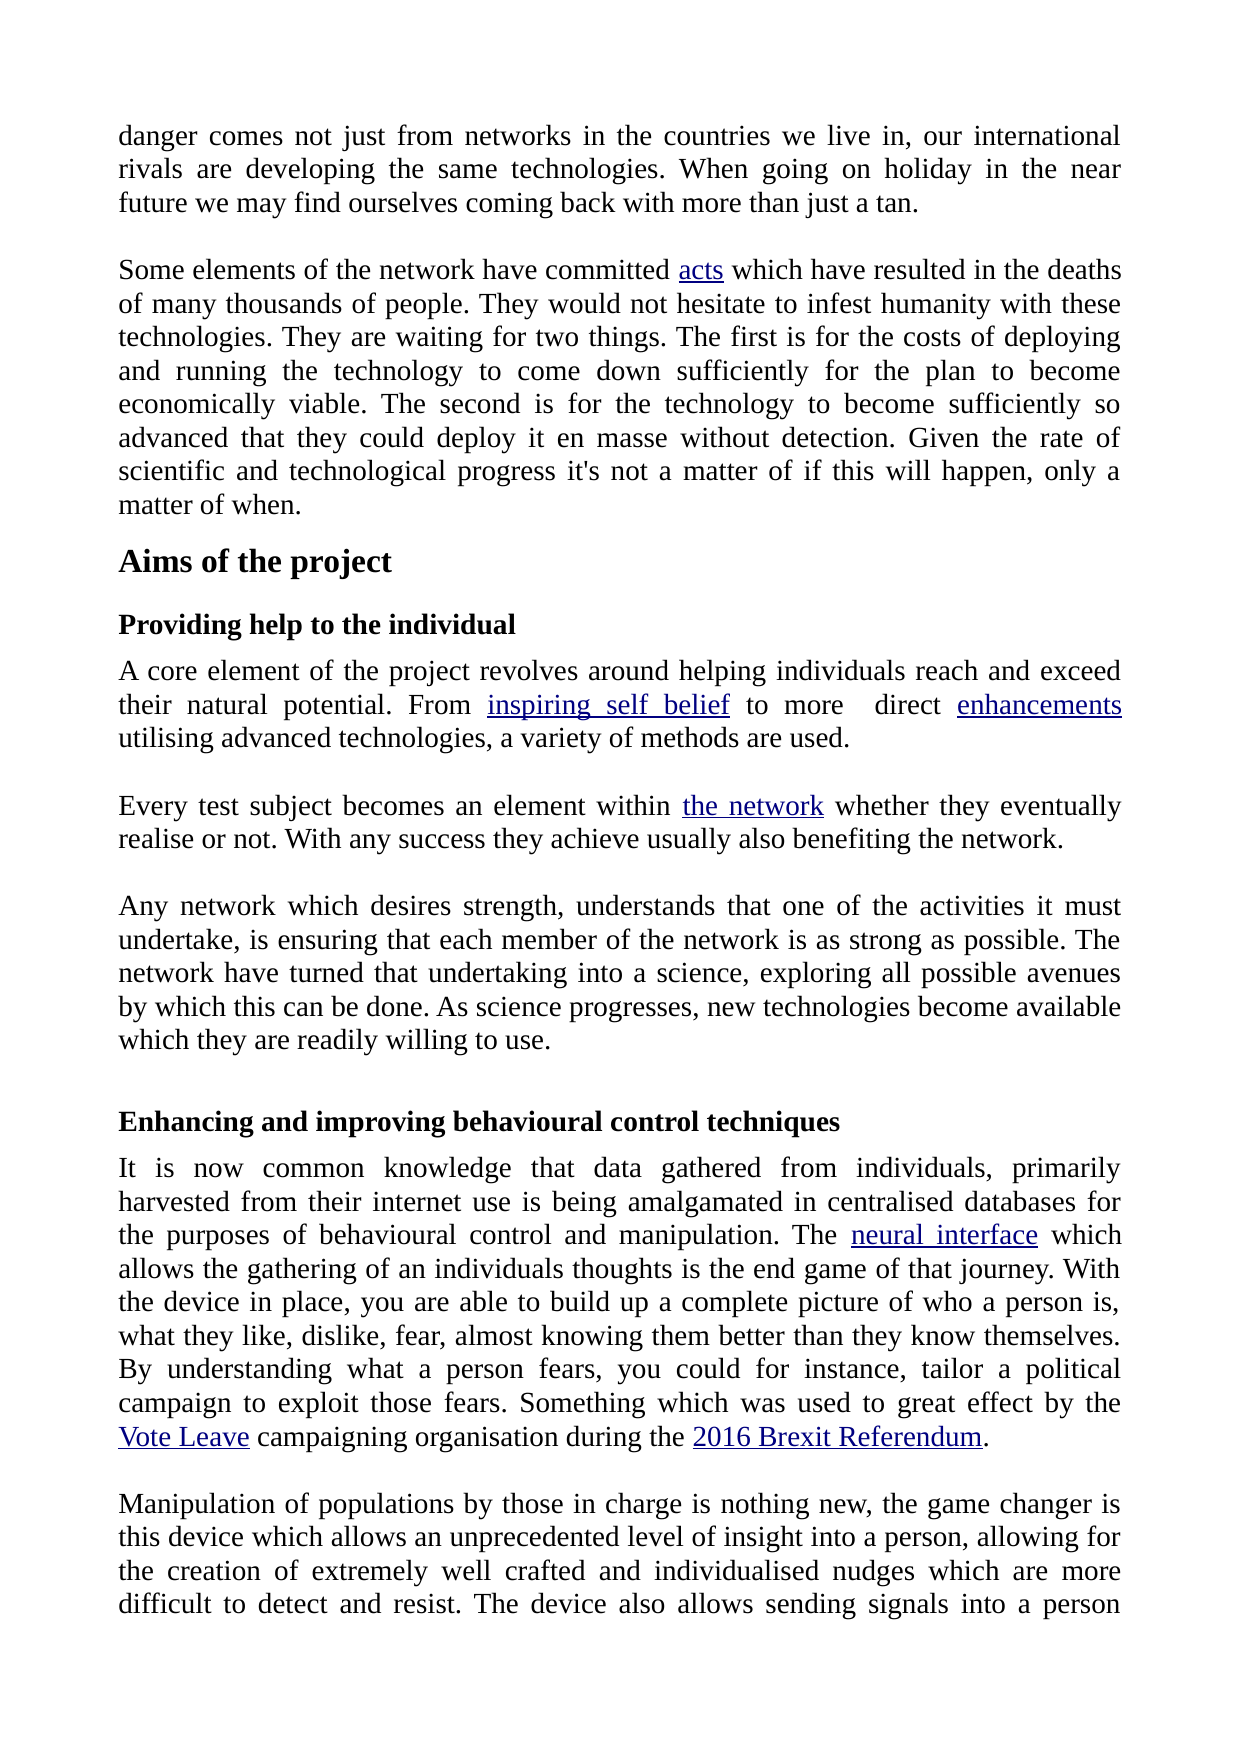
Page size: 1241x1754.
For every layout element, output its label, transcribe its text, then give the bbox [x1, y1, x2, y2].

subtitle Enhancing and improving behavioural control techniques [118, 1104, 1122, 1138]
text It is now common knowledge that data gathered from individuals, primarily harvested from their internet use is being amalgamated in centralised databases for the purposes of behavioural control and manipulation. The neural interface which allows the gathering of an individuals thoughts is the end game of that journey. With the device in place, you are able to build up a complete picture of who a person is, what they like, dislike, fear, almost knowing them better than they know themselves. By understanding what a person fears, you could for instance, tailor a political campaign to exploit those fears. Something which was used to great effect by the Vote Leave campaigning organisation during the 2016 Brexit Referendum. [118, 1150, 1122, 1452]
text Manipulation of populations by those in charge is nothing new, the game changer is this device which allows an unprecedented level of insight into a person, allowing for the creation of extremely well crafted and individualised nudges which are more difficult to detect and resist. The device also allows sending signals into a person [118, 1486, 1122, 1620]
subtitle Aims of the project [118, 541, 1122, 580]
subtitle Providing help to the individual [118, 607, 1122, 641]
text Some elements of the network have committed acts which have resulted in the deaths of many thousands of people. They would not hesitate to infest humanity with these technologies. They are waiting for two things. The first is for the costs of deploying and running the technology to come down sufficiently for the plan to become economically viable. The second is for the technology to become sufficiently so advanced that they could deploy it en masse without detection. Given the rate of scientific and technological progress it's not a matter of if this will happen, only a matter of when. [118, 252, 1122, 521]
text A core element of the project revolves around helping individuals reach and exceed their natural potential. From inspiring self belief to more direct enhancements utilising advanced technologies, a variety of methods are used. [118, 653, 1122, 754]
text Every test subject becomes an element within the network whether they eventually realise or not. With any success they achieve usually also benefiting the network. [118, 788, 1122, 855]
text Any network which desires strength, understands that one of the activities it must undertake, is ensuring that each member of the network is as strong as possible. The network have turned that undertaking into a science, exploring all possible avenues by which this can be done. As science progresses, new technologies become available which they are readily willing to use. [118, 888, 1122, 1056]
text danger comes not just from networks in the countries we live in, our international rivals are developing the same technologies. When going on holiday in the near future we may find ourselves coming back with more than just a tan. [118, 118, 1122, 219]
